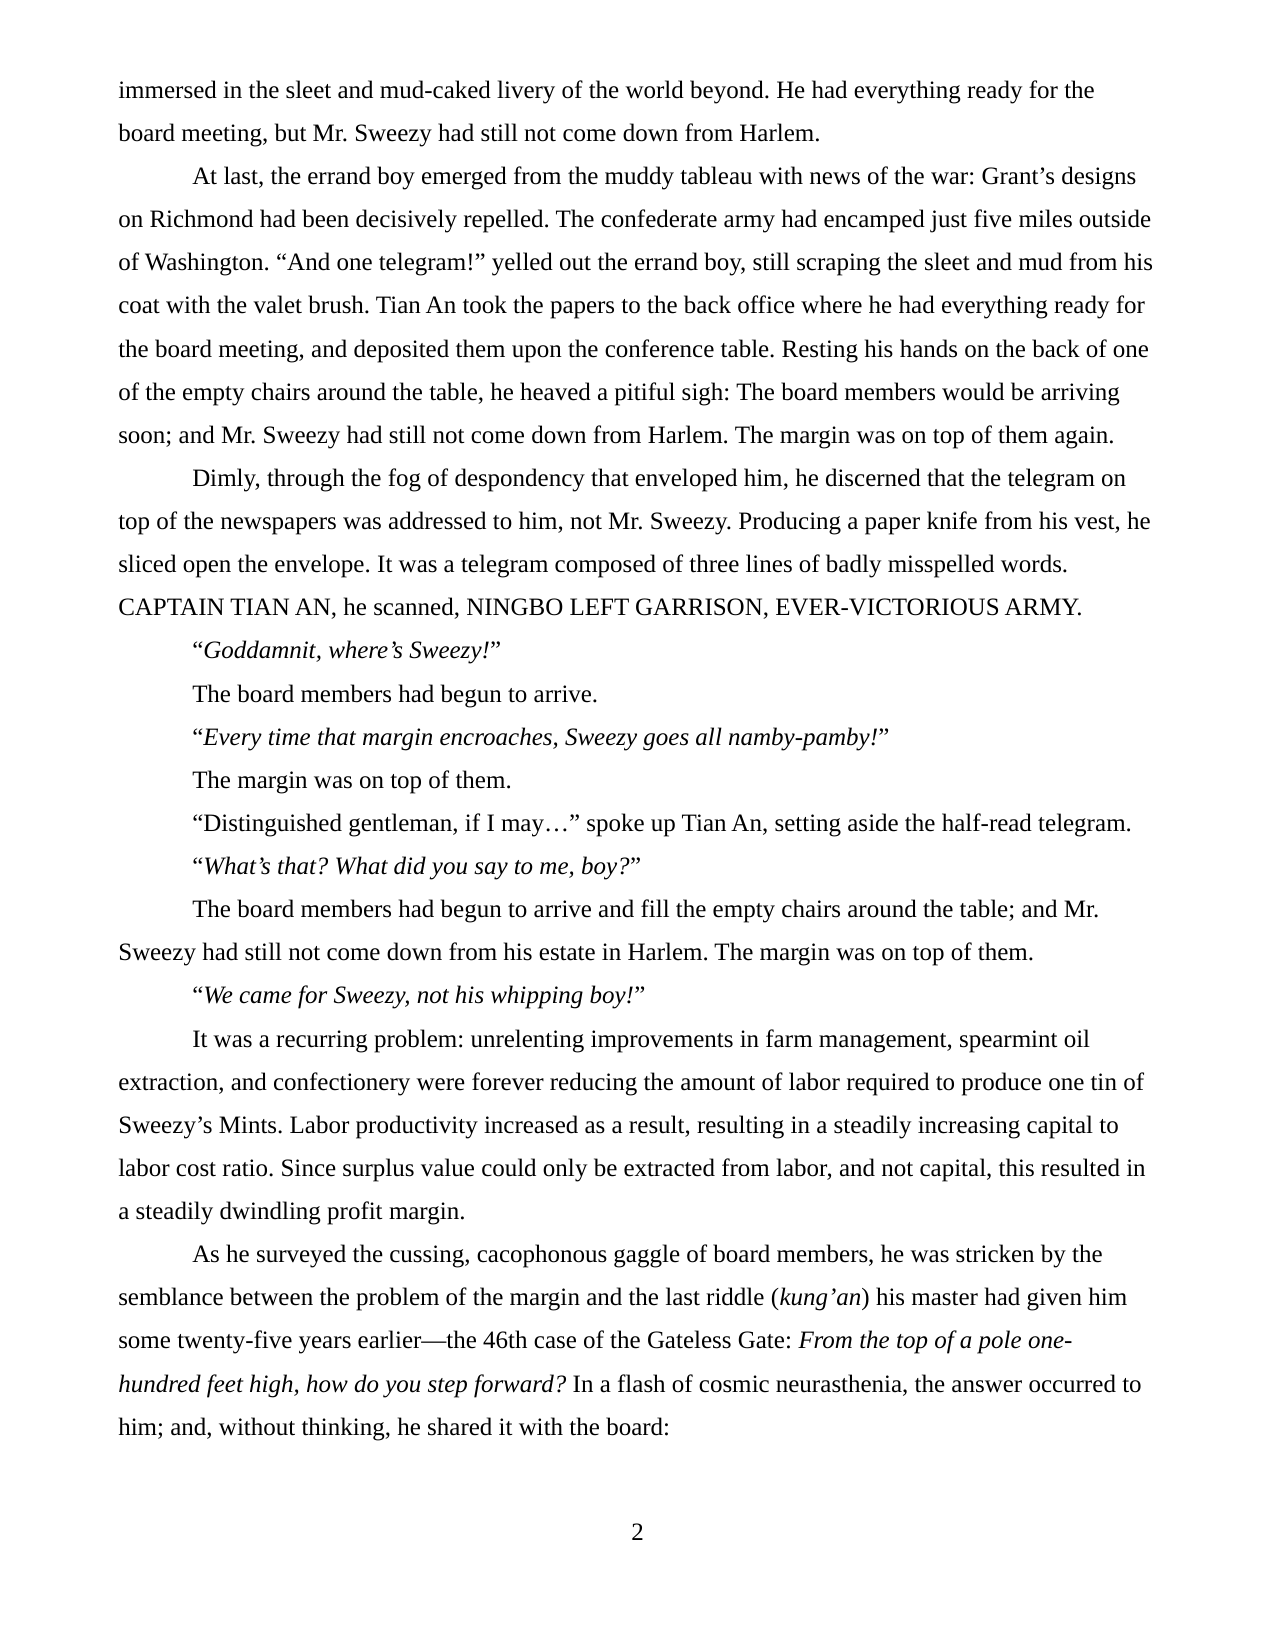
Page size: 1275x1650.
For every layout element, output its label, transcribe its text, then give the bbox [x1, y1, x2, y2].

text immersed in the sleet and mud-caked livery of the world beyond. He had everything ready for the board meeting, but Mr. Sweezy had still not come down from Harlem. [118, 75, 1157, 147]
text “Every time that margin encroaches, Sweezy goes all namby-pamby!” [118, 722, 1157, 751]
text It was a recurring problem: unrelenting improvements in farm management, spearmint oil extraction, and confectionery were forever reducing the amount of labor required to produce one tin of Sweezy’s Mints. Labor productivity increased as a result, resulting in a steadily increasing capital to labor cost ratio. Since surplus value could only be extracted from labor, and not capital, this resulted in a steadily dwindling profit margin. [118, 1024, 1157, 1225]
text As he surveyed the cussing, cacophonous gaggle of board members, he was stricken by the semblance between the problem of the margin and the last riddle (kung’an) his master had given him some twenty-five years earlier—the 46th case of the Gateless Gate: From the top of a pole one-hundred feet high, how do you step forward? In a flash of cosmic neurasthenia, the answer occurred to him; and, without thinking, he shared it with the board: [118, 1239, 1157, 1441]
text “Goddamnit, where’s Sweezy!” [118, 636, 1157, 664]
text At last, the errand boy emerged from the muddy tableau with news of the war: Grant’s designs on Richmond had been decisively repelled. The confederate army had encamped just five miles outside of Washington. “And one telegram!” yelled out the errand boy, still scraping the sleet and mud from his coat with the valet brush. Tian An took the papers to the back office where he had everything ready for the board meeting, and deposited them upon the conference table. Resting his hands on the back of one of the empty chairs around the table, he heaved a pitiful sigh: The board members would be arriving soon; and Mr. Sweezy had still not come down from Harlem. The margin was on top of them again. [118, 161, 1157, 449]
text Dimly, through the fog of despondency that enveloped him, he discerned that the telegram on top of the newspapers was addressed to him, not Mr. Sweezy. Producing a paper knife from his vest, he sliced open the envelope. It was a telegram composed of three lines of badly misspelled words. CAPTAIN TIAN AN, he scanned, NINGBO LEFT GARRISON, EVER-VICTORIOUS ARMY. [118, 463, 1157, 621]
text “What’s that? What did you say to me, boy?” [118, 851, 1157, 880]
text The board members had begun to arrive. [118, 679, 1157, 707]
text “Distinguished gentleman, if I may…” spoke up Tian An, setting aside the half-read telegram. [118, 808, 1157, 837]
text “We came for Sweezy, not his whipping boy!” [118, 981, 1157, 1009]
text The board members had begun to arrive and fill the empty chairs around the table; and Mr. Sweezy had still not come down from his estate in Harlem. The margin was on top of them. [118, 894, 1157, 966]
text The margin was on top of them. [118, 765, 1157, 794]
